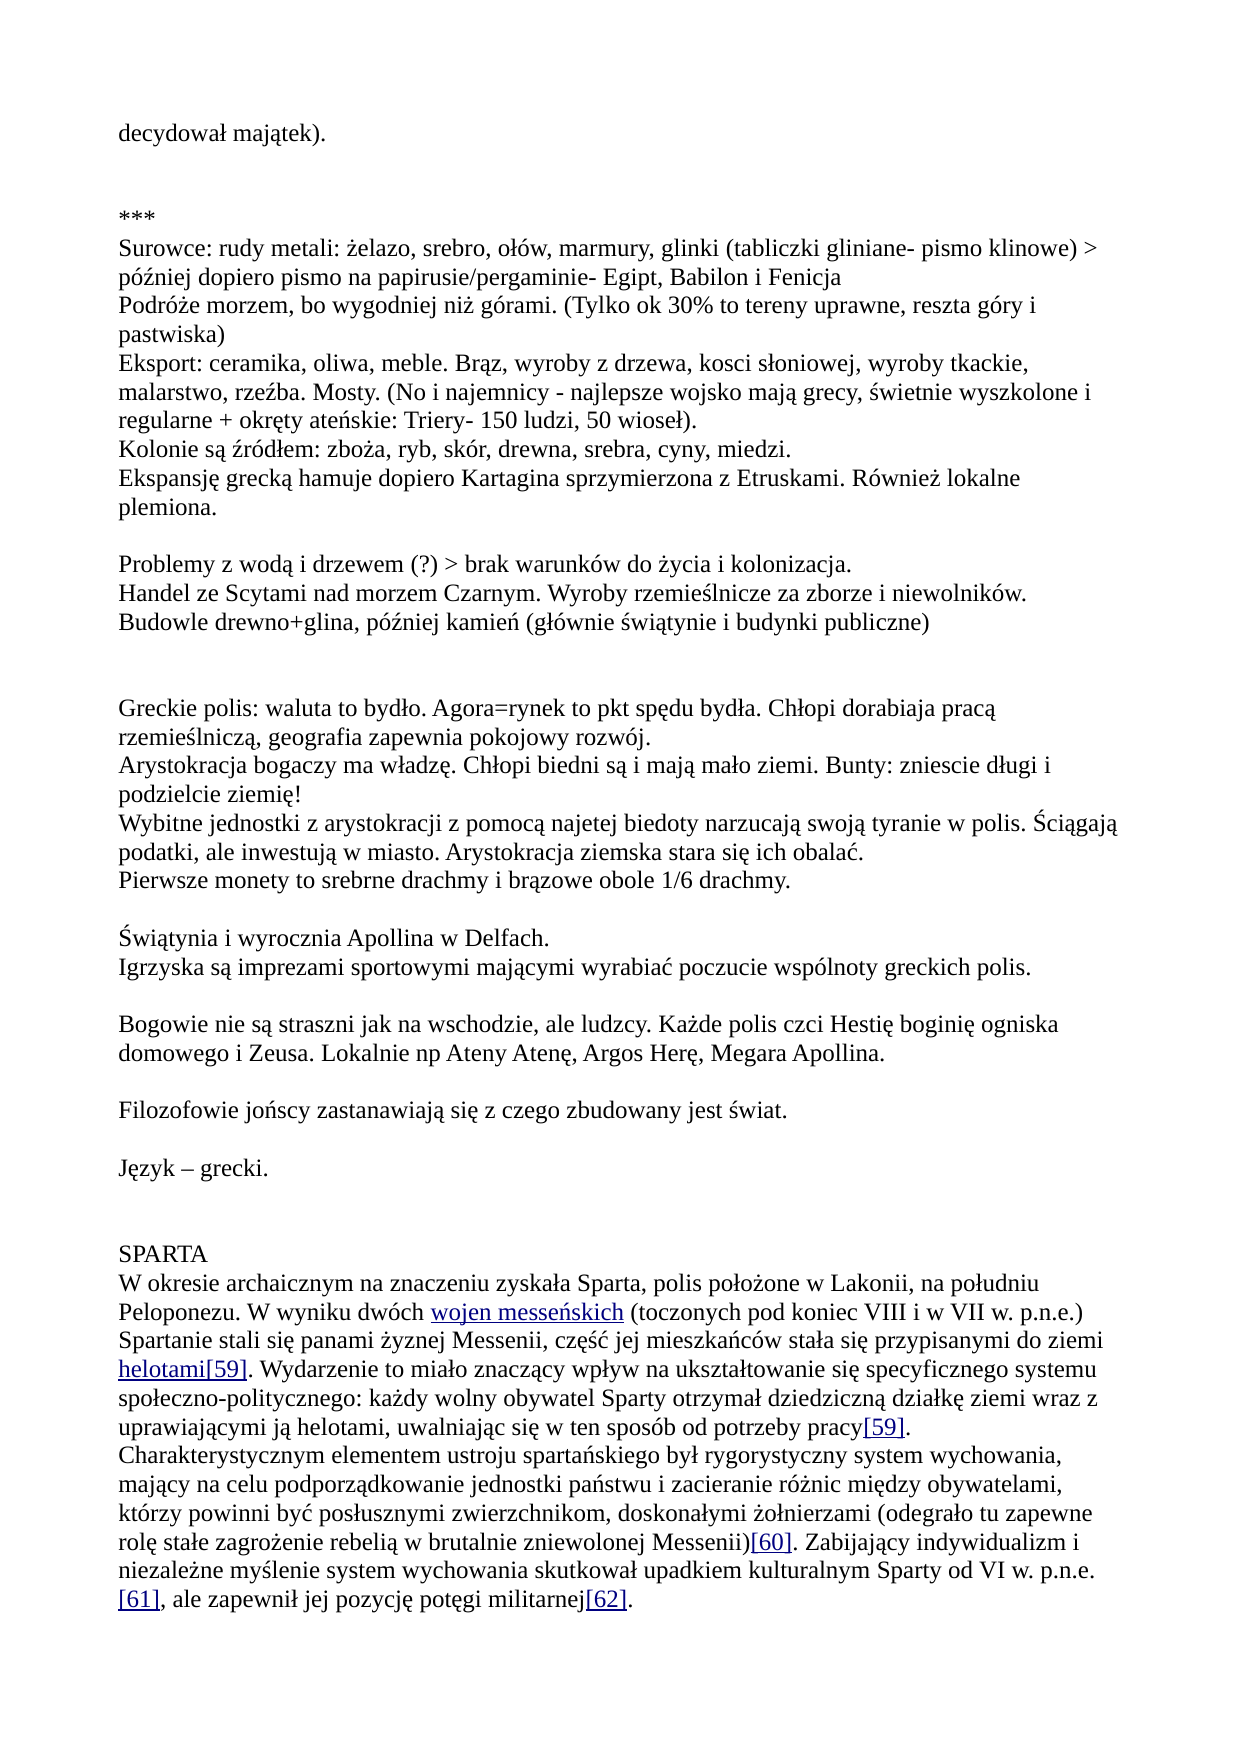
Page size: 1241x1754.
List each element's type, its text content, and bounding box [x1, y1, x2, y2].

text Świątynia i wyrocznia Apollina w Delfach. [118, 923, 1122, 952]
text Arystokracja bogaczy ma władzę. Chłopi biedni są i mają mało ziemi. Bunty: zniescie długi i podzielcie ziemię! [118, 751, 1122, 808]
text Język – grecki. [118, 1153, 1122, 1182]
text Greckie polis: waluta to bydło. Agora=rynek to pkt spędu bydła. Chłopi dorabiaja pracą rzemieślniczą, geografia zapewnia pokojowy rozwój. [118, 693, 1122, 751]
text Kolonie są źródłem: zboża, ryb, skór, drewna, srebra, cyny, miedzi. [118, 434, 1122, 463]
text Ekspansję grecką hamuje dopiero Kartagina sprzymierzona z Etruskami. Również lokalne plemiona. [118, 463, 1122, 521]
text Budowle drewno+glina, później kamień (głównie świątynie i budynki publiczne) [118, 607, 1122, 636]
text Bogowie nie są straszni jak na wschodzie, ale ludzcy. Każde polis czci Hestię boginię ogniska domowego i Zeusa. Lokalnie np Ateny Atenę, Argos Herę, Megara Apollina. [118, 1009, 1122, 1067]
text Wybitne jednostki z arystokracji z pomocą najetej biedoty narzucają swoją tyranie w polis. Ściągają podatki, ale inwestują w miasto. Arystokracja ziemska stara się ich obalać. [118, 808, 1122, 866]
text Igrzyska są imprezami sportowymi mającymi wyrabiać poczucie wspólnoty greckich polis. [118, 952, 1122, 981]
text Podróże morzem, bo wygodniej niż górami. (Tylko ok 30% to tereny uprawne, reszta góry i pastwiska) [118, 291, 1122, 348]
text Eksport: ceramika, oliwa, meble. Brąz, wyroby z drzewa, kosci słoniowej, wyroby tkackie, malarstwo, rzeźba. Mosty. (No i najemnicy - najlepsze wojsko mają grecy, świetnie wyszkolone i regularne + okręty ateńskie: Triery- 150 ludzi, 50 wioseł). [118, 348, 1122, 434]
text Filozofowie jońscy zastanawiają się z czego zbudowany jest świat. [118, 1096, 1122, 1124]
text decydował majątek). [118, 118, 1122, 147]
text Surowce: rudy metali: żelazo, srebro, ołów, marmury, glinki (tabliczki gliniane- pismo klinowe) > później dopiero pismo na papirusie/pergaminie- Egipt, Babilon i Fenicja [118, 233, 1122, 291]
text Handel ze Scytami nad morzem Czarnym. Wyroby rzemieślnicze za zborze i niewolników. [118, 578, 1122, 607]
text *** [118, 204, 1122, 233]
text Problemy z wodą i drzewem (?) > brak warunków do życia i kolonizacja. [118, 549, 1122, 578]
text W okresie archaicznym na znaczeniu zyskała Sparta, polis położone w Lakonii, na południu Peloponezu. W wyniku dwóch wojen messeńskich (toczonych pod koniec VIII i w VII w. p.n.e.) Spartanie stali się panami żyznej Messenii, część jej mieszkańców stała się przypisanymi do ziemi helotami[59]. Wydarzenie to miało znaczący wpływ na ukształtowanie się specyficznego systemu społeczno-politycznego: każdy wolny obywatel Sparty otrzymał dziedziczną działkę ziemi wraz z uprawiającymi ją helotami, uwalniając się w ten sposób od potrzeby pracy[59]. Charakterystycznym elementem ustroju spartańskiego był rygorystyczny system wychowania, mający na celu podporządkowanie jednostki państwu i zacieranie różnic między obywatelami, którzy powinni być posłusznymi zwierzchnikom, doskonałymi żołnierzami (odegrało tu zapewne rolę stałe zagrożenie rebelią w brutalnie zniewolonej Messenii)[60]. Zabijający indywidualizm i niezależne myślenie system wychowania skutkował upadkiem kulturalnym Sparty od VI w. p.n.e.[61], ale zapewnił jej pozycję potęgi militarnej[62]. [118, 1268, 1122, 1613]
text SPARTA [118, 1239, 1122, 1268]
text Pierwsze monety to srebrne drachmy i brązowe obole 1/6 drachmy. [118, 866, 1122, 894]
